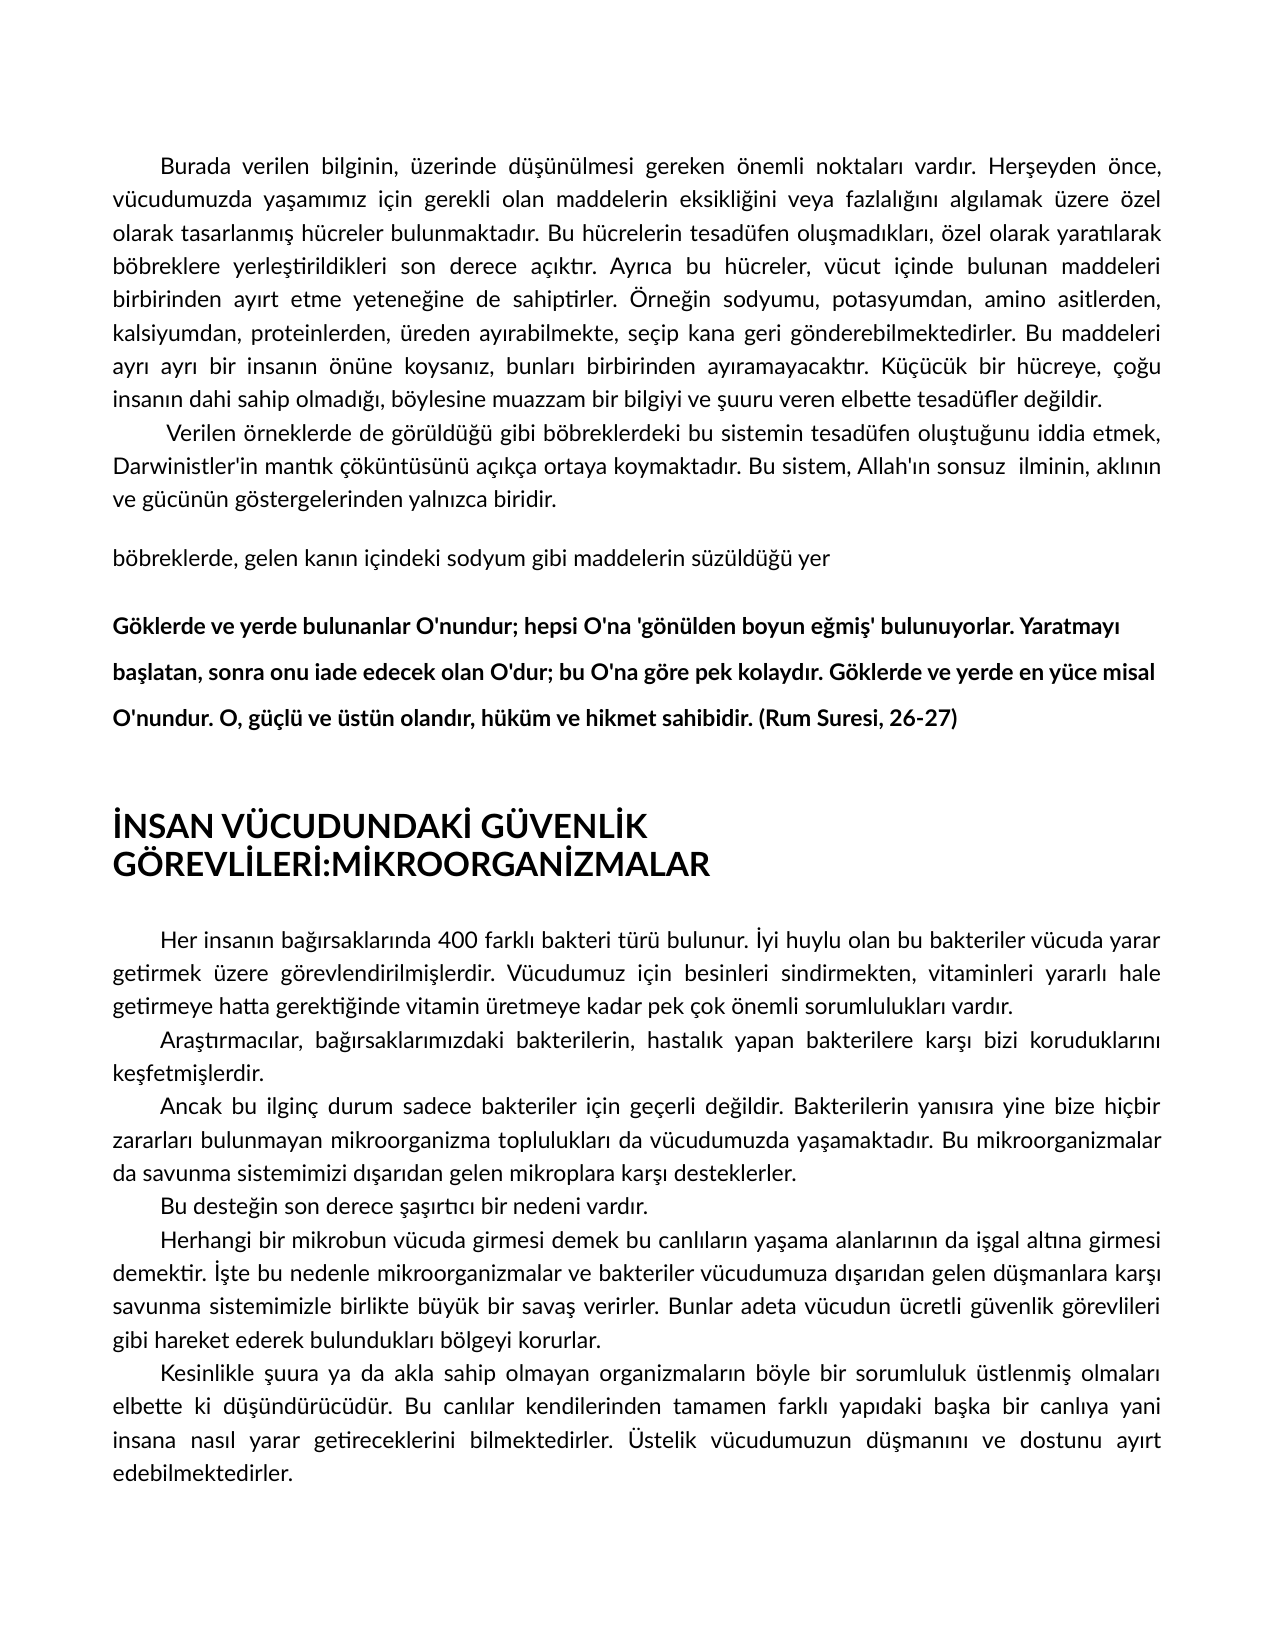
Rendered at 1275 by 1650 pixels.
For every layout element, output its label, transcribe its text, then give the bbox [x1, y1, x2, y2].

text Araştırmacılar, bağırsaklarımızdaki bakterilerin, hastalık yapan bakterilere karşı bizi koruduklarını keşfetmişlerdir. [112, 1021, 1162, 1088]
text Bu desteğin son derece şaşırtıcı bir nedeni vardır. [112, 1188, 1162, 1221]
text Ancak bu ilginç durum sadece bakteriler için geçerli değildir. Bakterilerin yanısıra yine bize hiçbir zararları bulunmayan mikroorganizma toplulukları da vücudumuzda yaşamaktadır. Bu mikroorganizmalar da savunma sistemimizi dışarıdan gelen mikroplara karşı desteklerler. [112, 1088, 1162, 1188]
text Verilen örneklerde de görüldüğü gibi böbreklerdeki bu sistemin tesadüfen oluştuğunu iddia etmek, Darwinistler'in mantık çöküntüsünü açıkça ortaya koymaktadır. Bu sistem, Allah'ın sonsuz ilminin, aklının ve gücünün göstergelerinden yalnızca biridir. [112, 414, 1162, 514]
text Göklerde ve yerde bulunanlar O'nundur; hepsi O'na 'gönülden boyun eğmiş' bulunuyorlar. Yaratmayı başlatan, sonra onu iade edecek olan O'dur; bu O'na göre pek kolaydır. Göklerde ve yerde en yüce misal O'nundur. O, güçlü ve üstün olandır, hüküm ve hikmet sahibidir. (Rum Suresi, 26-27) [112, 598, 1162, 736]
text Her insanın bağırsaklarında 400 farklı bakteri türü bulunur. İyi huylu olan bu bakteriler vücuda yarar getirmek üzere görevlendirilmişlerdir. Vücudumuz için besinleri sindirmekten, vitaminleri yararlı hale getirmeye hatta gerektiğinde vitamin üretmeye kadar pek çok önemli sorumlulukları vardır. [112, 921, 1162, 1021]
text böbreklerde, gelen kanın içindeki sodyum gibi maddelerin süzüldüğü yer [112, 548, 1162, 571]
text Kesinlikle şuura ya da akla sahip olmayan organizmaların böyle bir sorumluluk üstlenmiş olmaları elbette ki düşündürücüdür. Bu canlılar kendilerinden tamamen farklı yapıdaki başka bir canlıya yani insana nasıl yarar getireceklerini bilmektedirler. Üstelik vücudumuzun düşmanını ve dostunu ayırt edebilmektedirler. [112, 1355, 1162, 1488]
text İNSAN VÜCUDUNDAKİ GÜVENLİK GÖREVLİLERİ:MİKROORGANİZMALAR [112, 809, 1162, 884]
text Burada verilen bilginin, üzerinde düşünülmesi gereken önemli noktaları vardır. Herşeyden önce, vücudumuzda yaşamımız için gerekli olan maddelerin eksikliğini veya fazlalığını algılamak üzere özel olarak tasarlanmış hücreler bulunmaktadır. Bu hücrelerin tesadüfen oluşmadıkları, özel olarak yaratılarak böbreklere yerleştirildikleri son derece açıktır. Ayrıca bu hücreler, vücut içinde bulunan maddeleri birbirinden ayırt etme yeteneğine de sahiptirler. Örneğin sodyumu, potasyumdan, amino asitlerden, kalsiyumdan, proteinlerden, üreden ayırabilmekte, seçip kana geri gönderebilmektedirler. Bu maddeleri ayrı ayrı bir insanın önüne koysanız, bunları birbirinden ayıramayacaktır. Küçücük bir hücreye, çoğu insanın dahi sahip olmadığı, böylesine muazzam bir bilgiyi ve şuuru veren elbette tesadüfler değildir. [112, 148, 1162, 414]
text Herhangi bir mikrobun vücuda girmesi demek bu canlıların yaşama alanlarının da işgal altına girmesi demektir. İşte bu nedenle mikroorganizmalar ve bakteriler vücudumuza dışarıdan gelen düşmanlara karşı savunma sistemimizle birlikte büyük bir savaş verirler. Bunlar adeta vücudun ücretli güvenlik görevlileri gibi hareket ederek bulundukları bölgeyi korurlar. [112, 1221, 1162, 1355]
